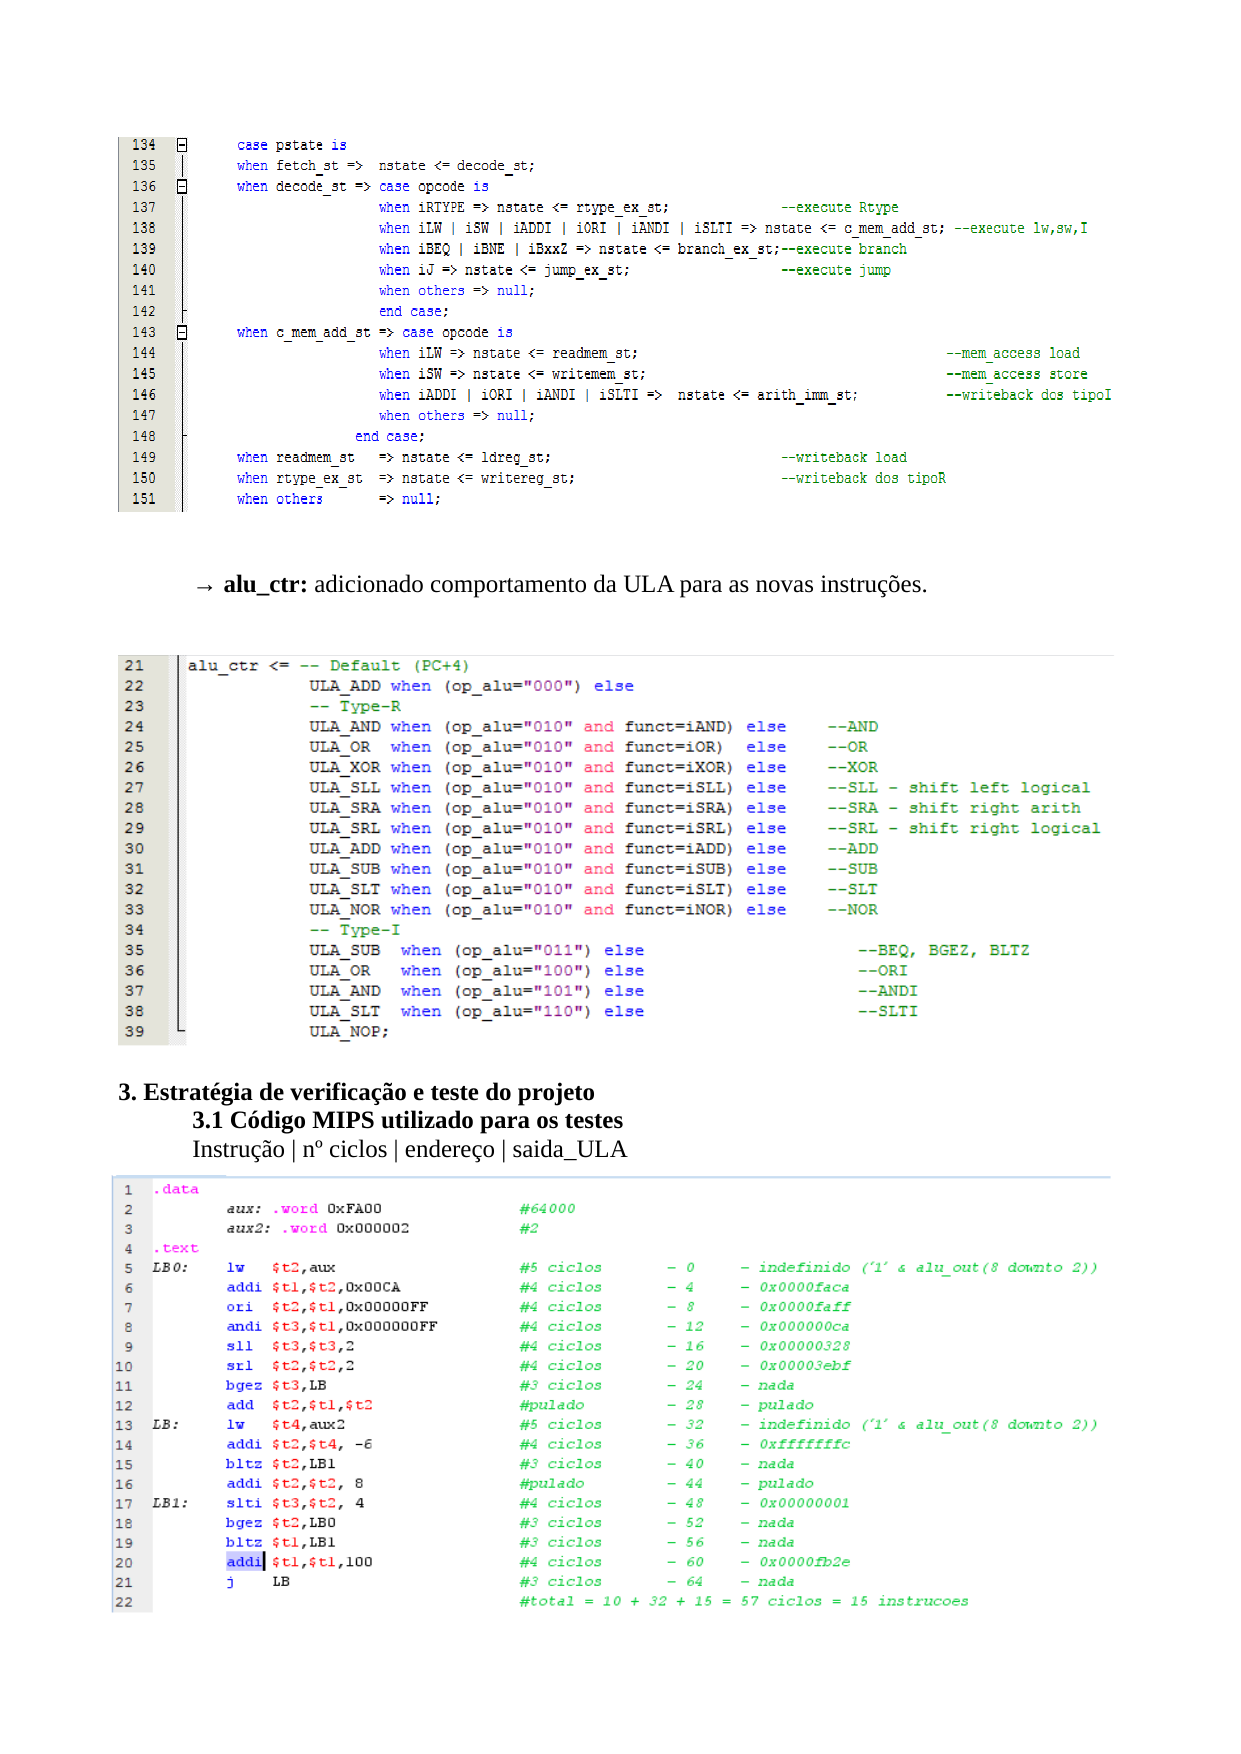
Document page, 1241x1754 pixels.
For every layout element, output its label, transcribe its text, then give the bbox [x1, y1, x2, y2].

text → alu_ctr: adicionado comportamento da ULA para as novas instruções. [118, 569, 1122, 597]
picture [111, 1175, 1116, 1616]
text 3. Estratégia de verificação e teste do projeto [118, 1077, 1122, 1105]
picture [118, 137, 1123, 512]
picture [118, 655, 1123, 1048]
text Instrução | nº ciclos | endereço | saida_ULA [118, 1134, 1122, 1163]
text 3.1 Código MIPS utilizado para os testes [118, 1105, 1122, 1134]
